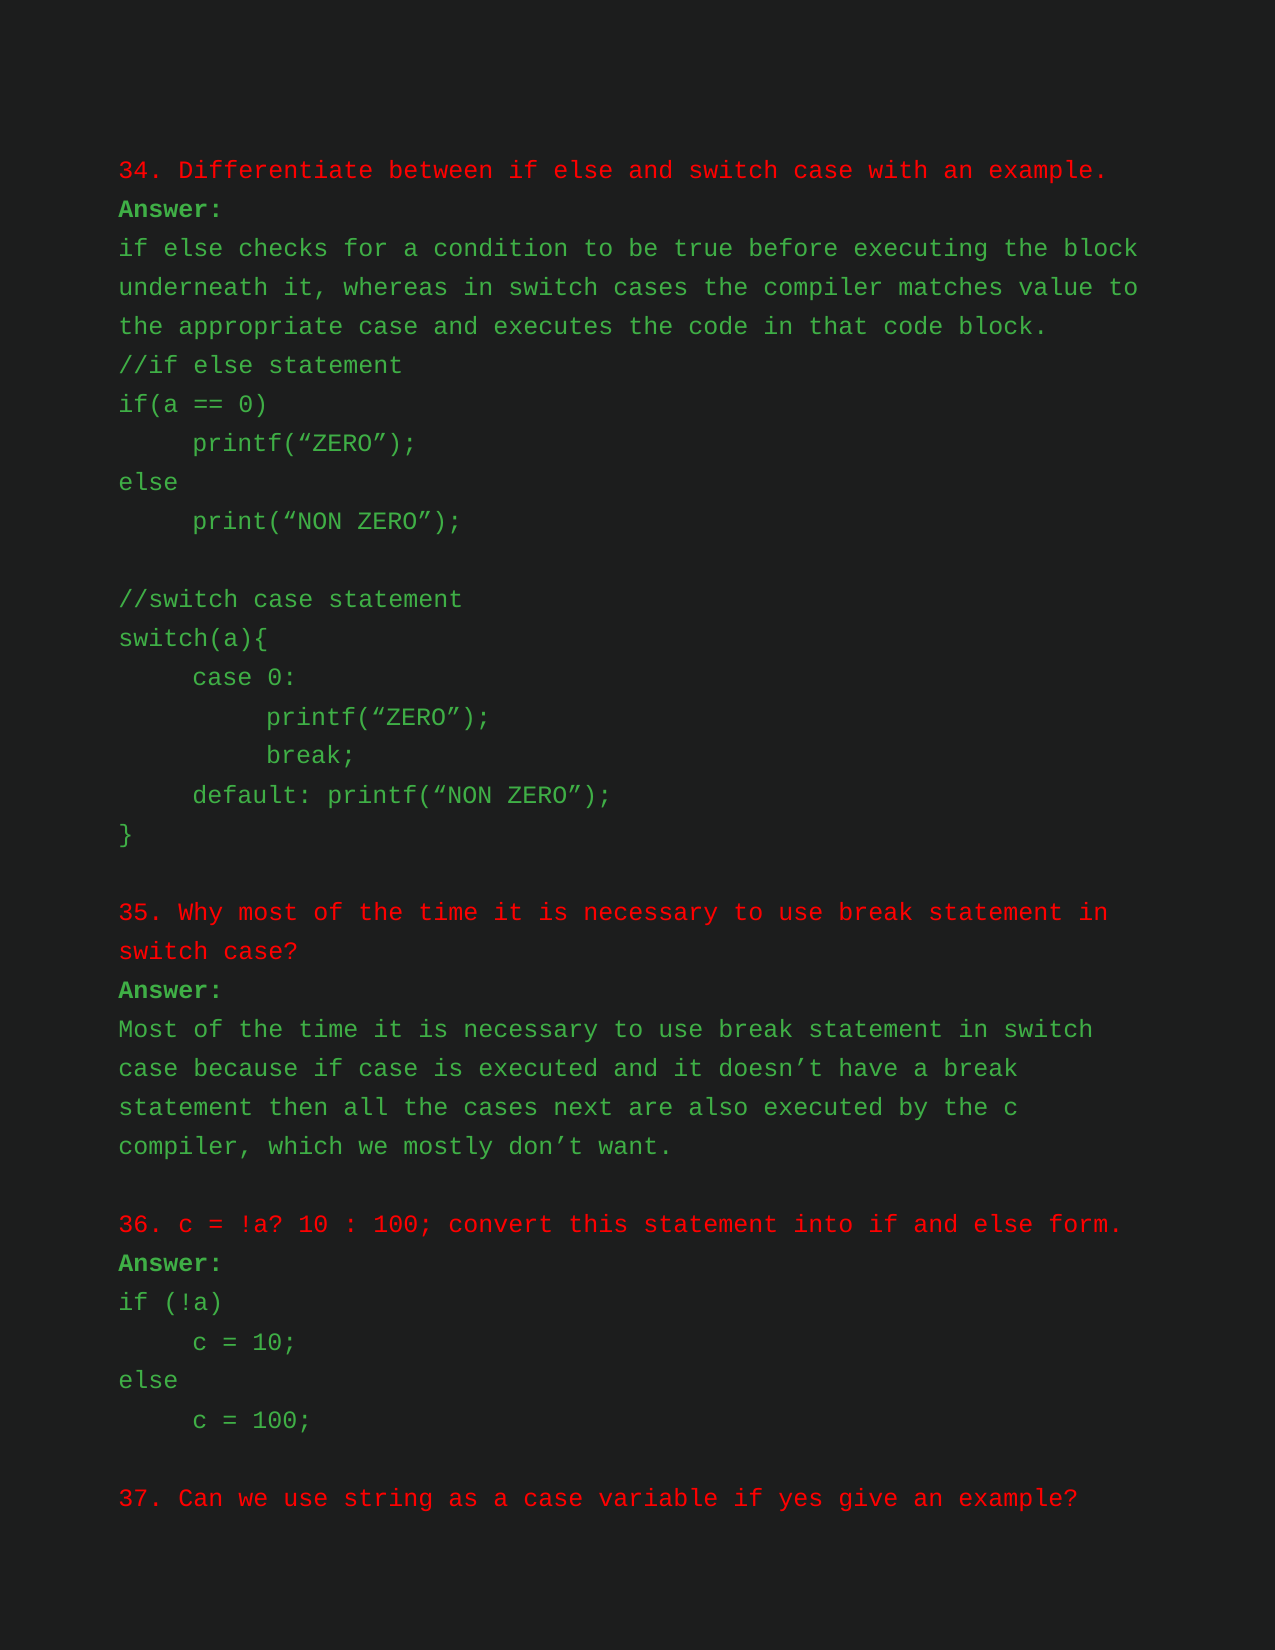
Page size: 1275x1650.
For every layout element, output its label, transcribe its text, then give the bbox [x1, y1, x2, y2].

text 35. Why most of the time it is necessary to use break statement in switch case? [118, 899, 1157, 967]
text } [118, 821, 1157, 849]
text printf(“ZERO”); [118, 704, 1157, 732]
text //switch case statement [118, 587, 1157, 615]
text print(“NON ZERO”); [118, 509, 1157, 537]
text case 0: [118, 665, 1157, 693]
text 36. c = !a? 10 : 100; convert this statement into if and else form. [118, 1212, 1157, 1240]
text break; [118, 743, 1157, 771]
text //if else statement [118, 352, 1157, 381]
text c = 100; [118, 1407, 1157, 1436]
text if else checks for a condition to be true before executing the block underneath it, whereas in switch cases the compiler matches value to the appropriate case and executes the code in that code block. [118, 235, 1157, 342]
text printf(“ZERO”); [118, 431, 1157, 459]
text 37. Can we use string as a case variable if yes give an example? [118, 1485, 1157, 1514]
text Most of the time it is necessary to use break statement in switch case because if case is executed and it doesn’t have a break statement then all the cases next are also executed by the c compiler, which we mostly don’t want. [118, 1017, 1157, 1162]
text c = 10; [118, 1329, 1157, 1357]
text Answer: [118, 977, 1157, 1006]
text Answer: [118, 196, 1157, 224]
text else [118, 1368, 1157, 1396]
text switch(a){ [118, 626, 1157, 654]
text if (!a) [118, 1290, 1157, 1318]
text 34. Differentiate between if else and switch case with an example. [118, 157, 1157, 186]
text if(a == 0) [118, 392, 1157, 420]
text else [118, 470, 1157, 498]
text Answer: [118, 1251, 1157, 1279]
text default: printf(“NON ZERO”); [118, 782, 1157, 811]
